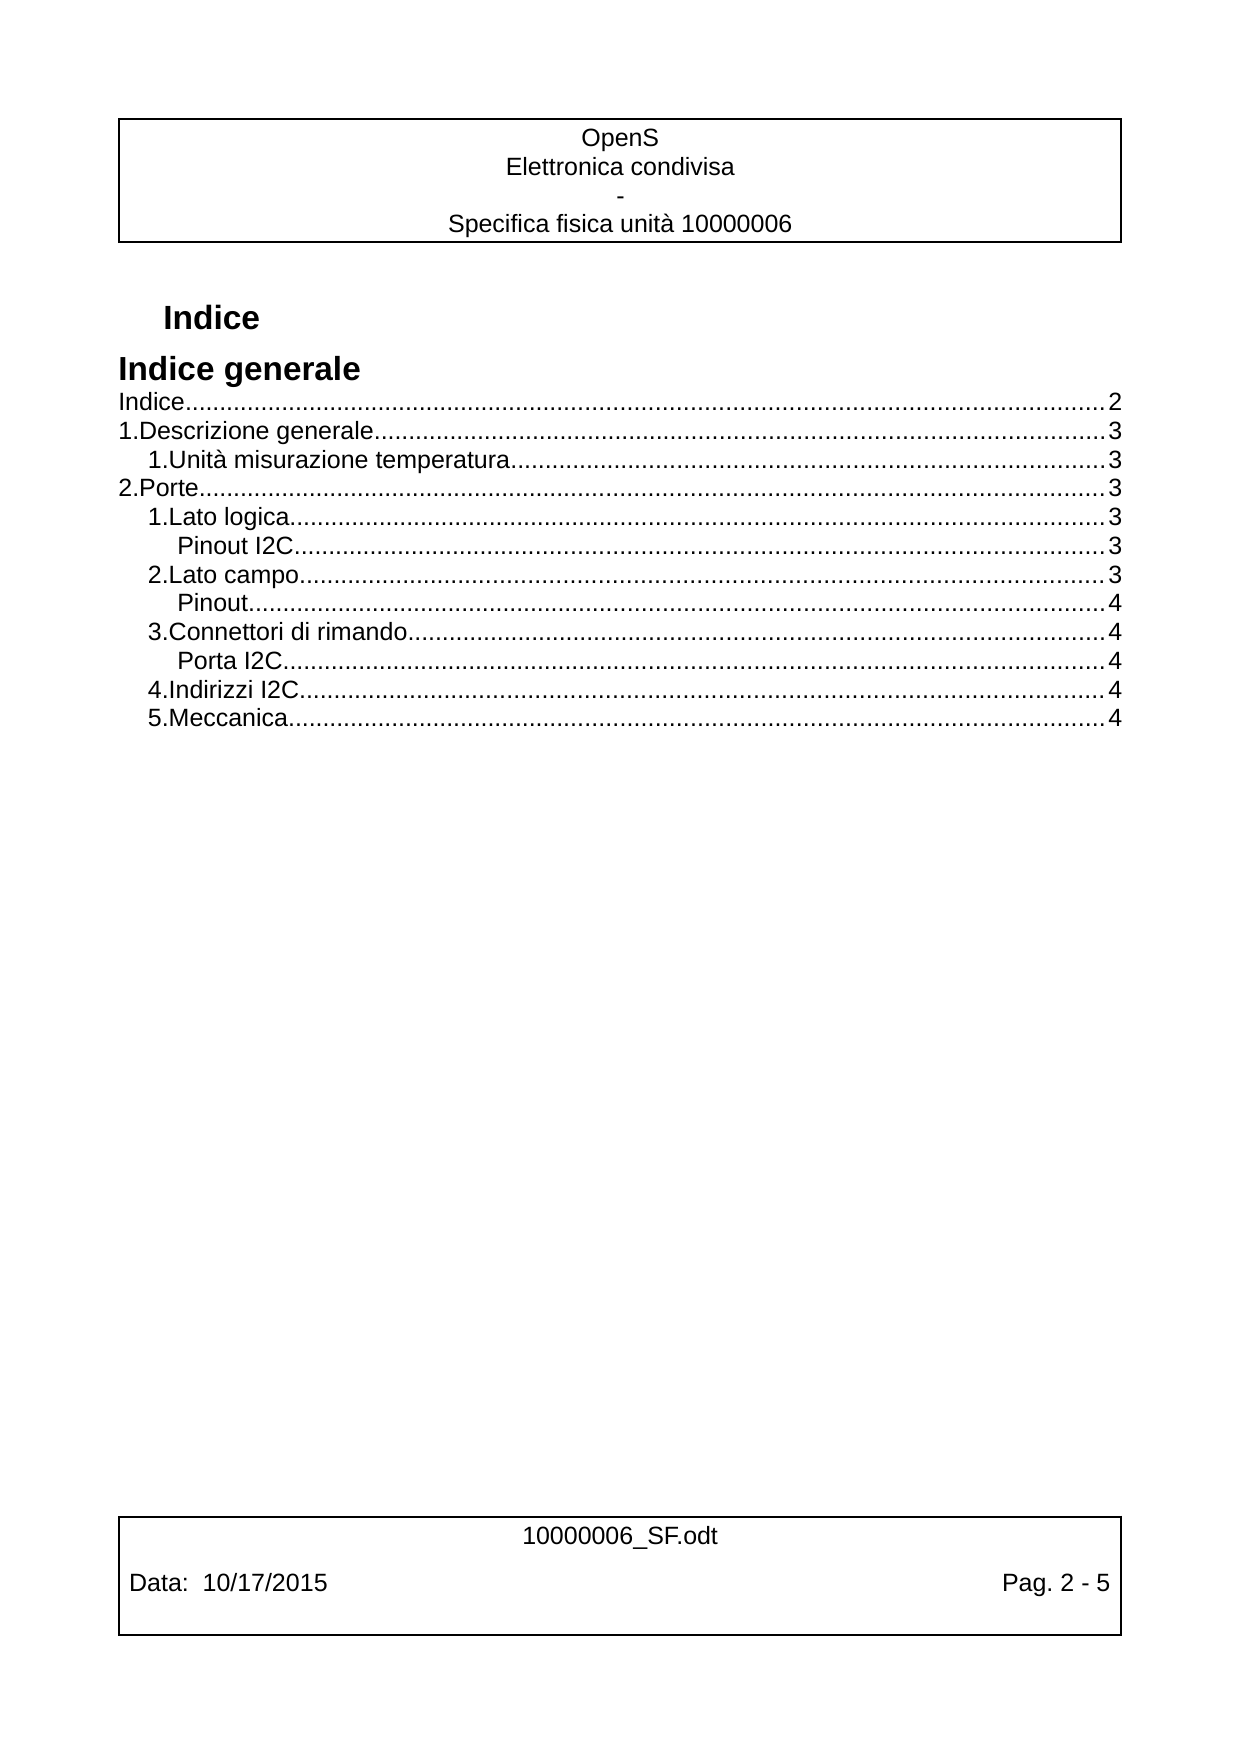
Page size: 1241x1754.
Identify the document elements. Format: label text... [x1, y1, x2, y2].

subtitle Indice [118, 298, 1122, 336]
text 3.Connettori di rimando 4 [148, 617, 1122, 646]
text Pinout I2C 3 [177, 531, 1122, 560]
text 1.Lato logica 3 [148, 502, 1122, 531]
text Indice 2 [118, 387, 1122, 416]
text 2.Lato campo 3 [148, 560, 1122, 588]
subtitle Indice generale [118, 349, 1122, 387]
text 2.Porte 3 [118, 473, 1122, 502]
text Porta I2C 4 [177, 646, 1122, 675]
text 1.Unità misurazione temperatura 3 [148, 445, 1122, 473]
text Pinout 4 [177, 588, 1122, 617]
text 5.Meccanica 4 [148, 703, 1122, 732]
text 4.Indirizzi I2C 4 [148, 675, 1122, 703]
text 1.Descrizione generale 3 [118, 416, 1122, 445]
